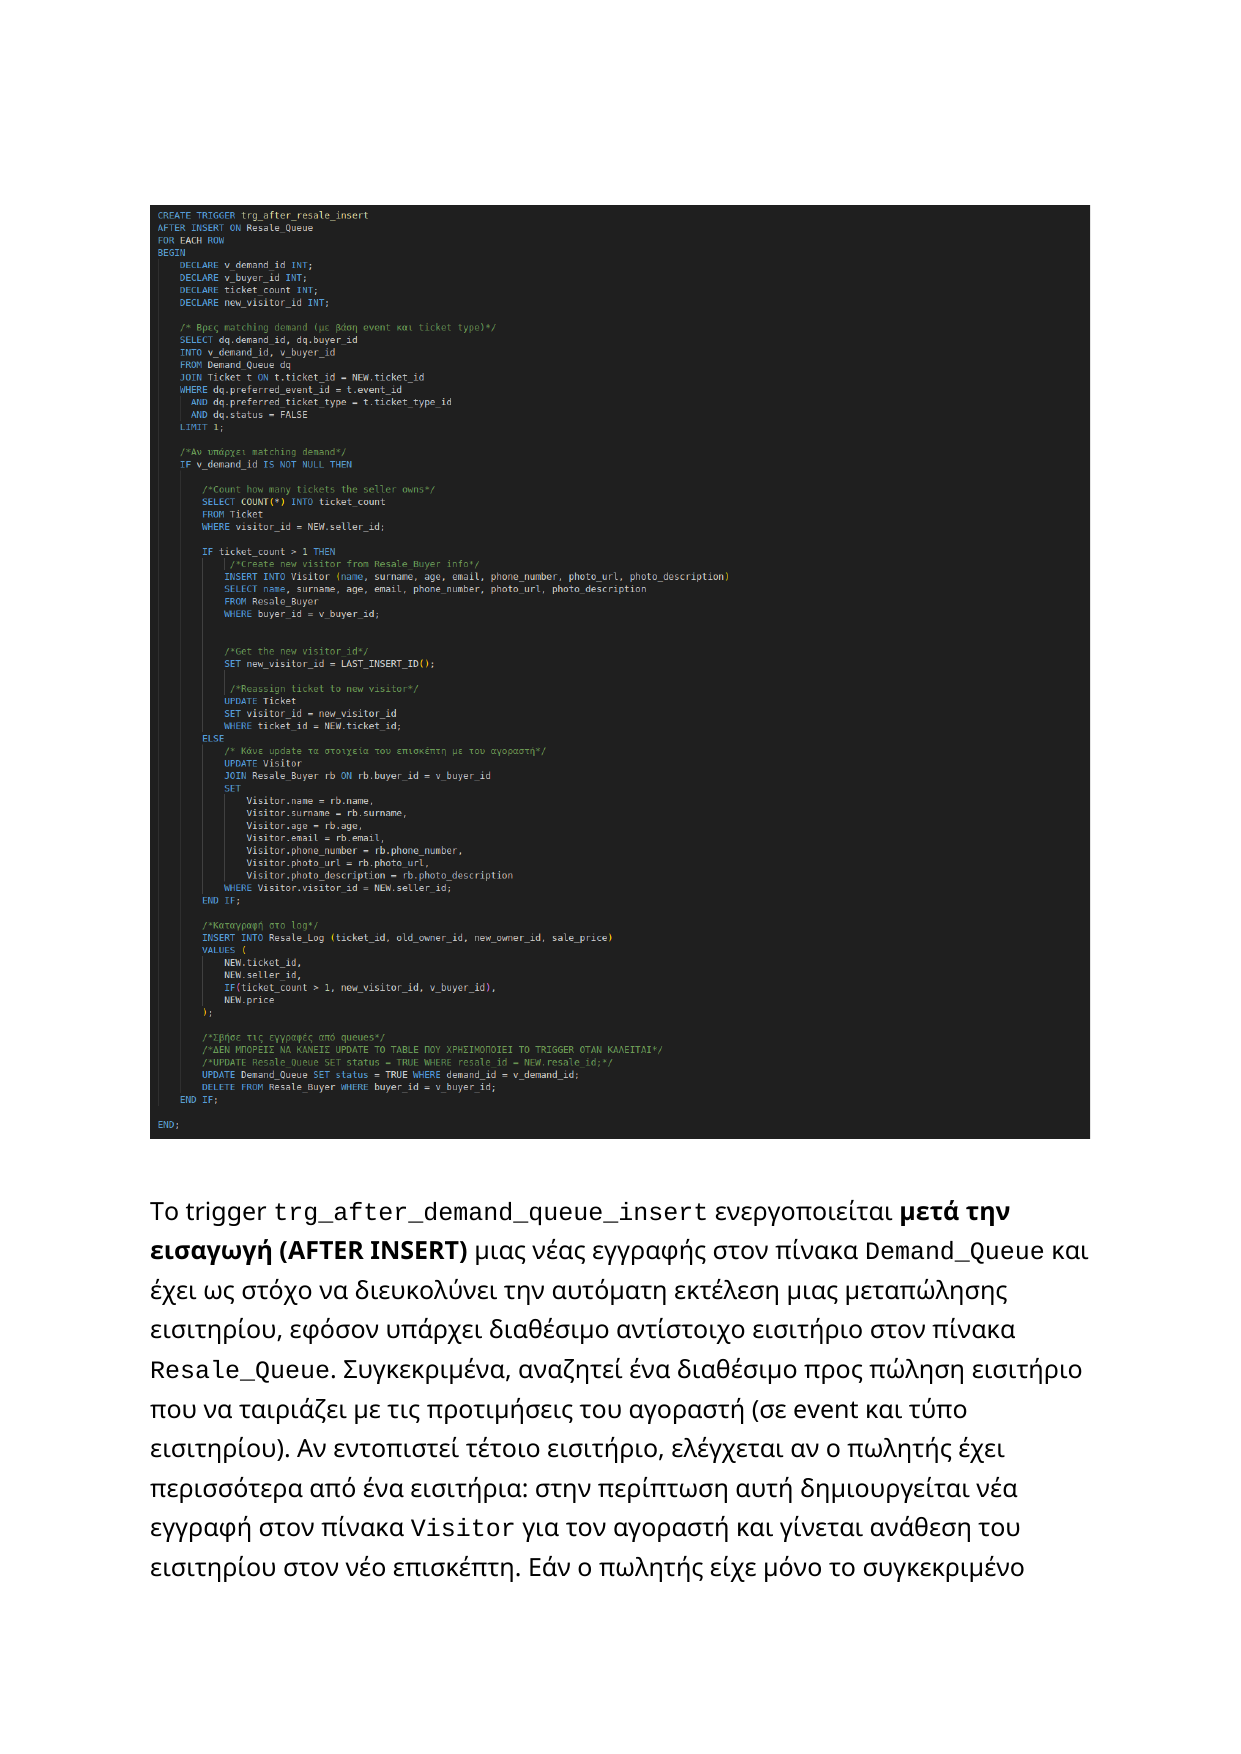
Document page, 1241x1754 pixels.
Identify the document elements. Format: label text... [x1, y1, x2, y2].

text Το trigger trg_after_demand_queue_insert ενεργοποιείται μετά την εισαγωγή (AFTER INSERT) μιας νέας εγγραφής στον πίνακα Demand_Queue και έχει ως στόχο να διευκολύνει την αυτόματη εκτέλεση μιας μεταπώλησης εισιτηρίου, εφόσον υπάρχει διαθέσιμο αντίστοιχο εισιτήριο στον πίνακα Resale_Queue. Συγκεκριμένα, αναζητεί ένα διαθέσιμο προς πώληση εισιτήριο που να ταιριάζει με τις προτιμήσεις του αγοραστή (σε event και τύπο εισιτηρίου). Αν εντοπιστεί τέτοιο εισιτήριο, ελέγχεται αν ο πωλητής έχει περισσότερα από ένα εισιτήρια: στην περίπτωση αυτή δημιουργείται νέα εγγραφή στον πίνακα Visitor για τον αγοραστή και γίνεται ανάθεση του εισιτηρίου στον νέο επισκέπτη. Εάν ο πωλητής είχε μόνο το συγκεκριμένο [150, 1193, 1090, 1583]
picture [150, 205, 1091, 1139]
